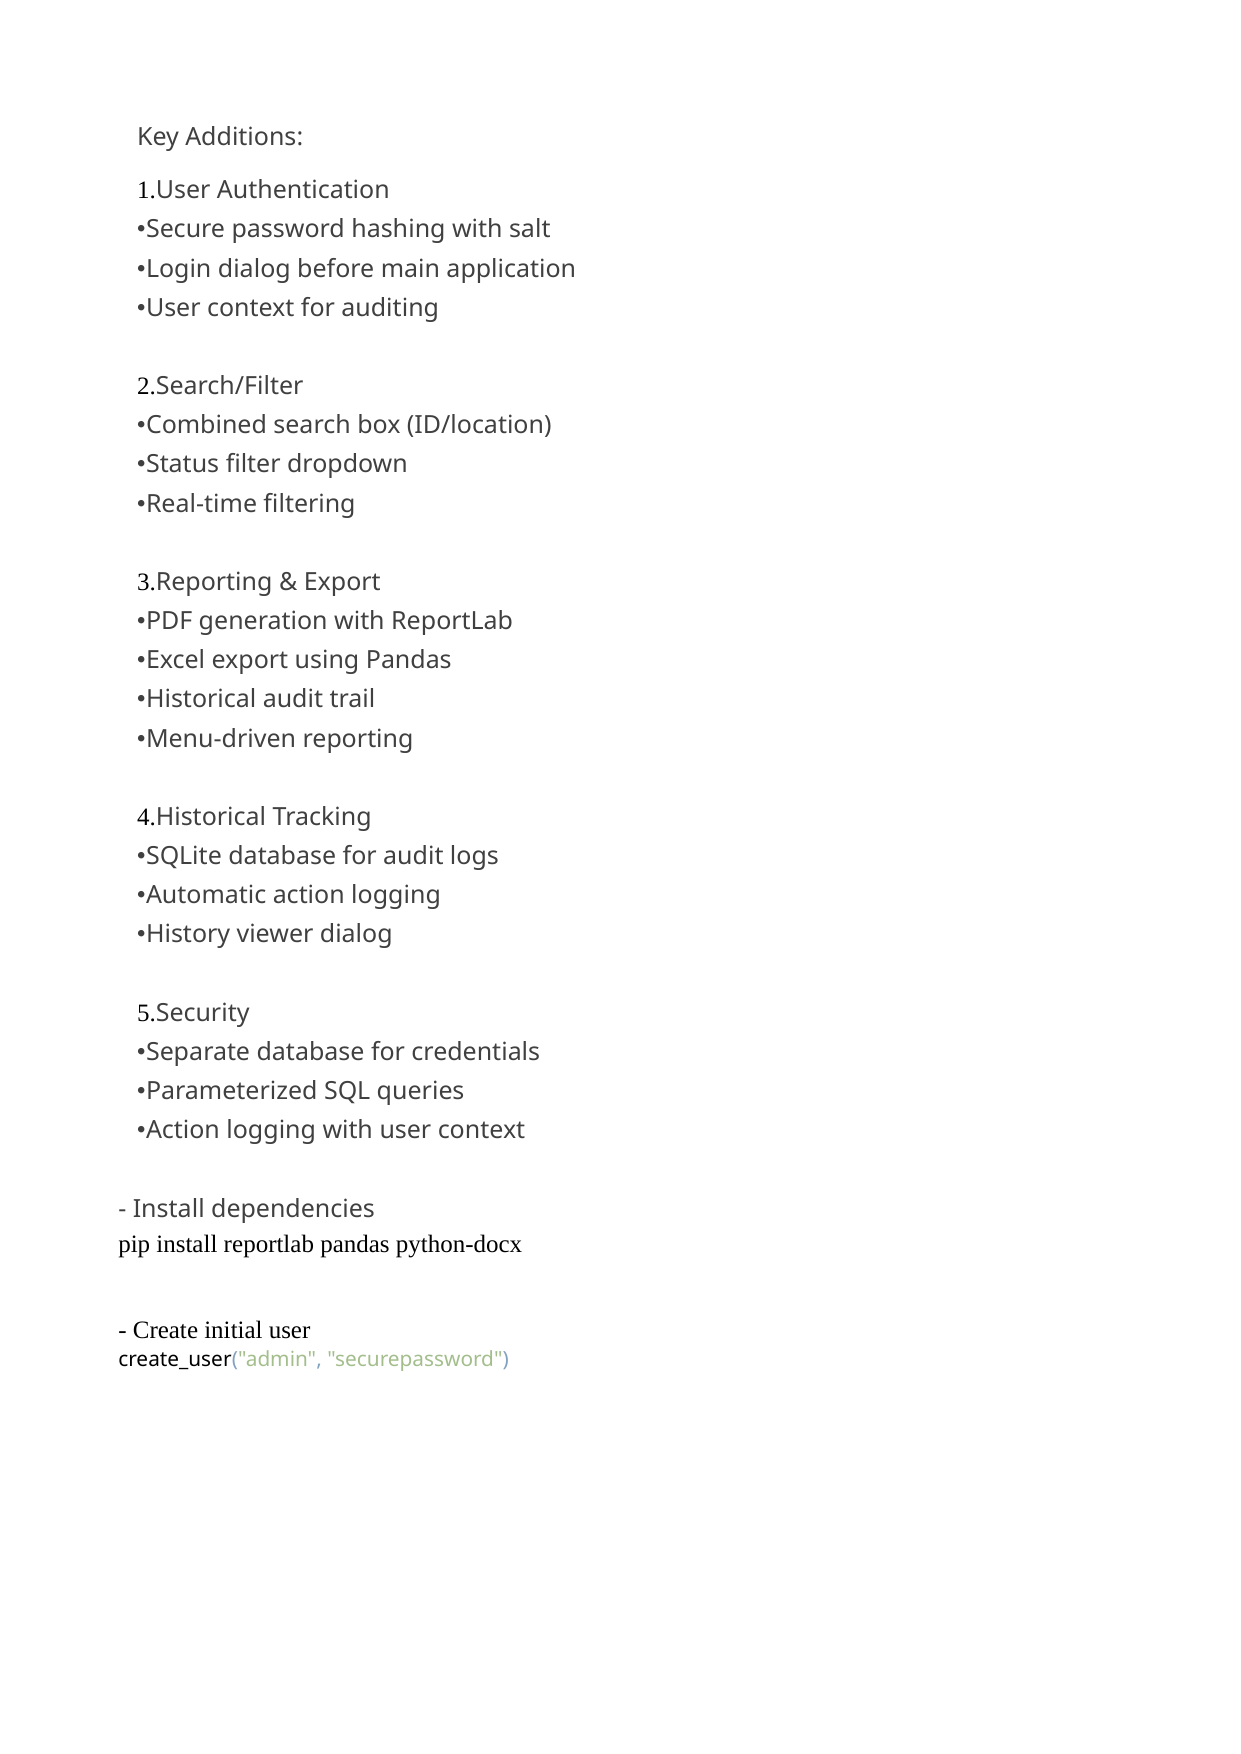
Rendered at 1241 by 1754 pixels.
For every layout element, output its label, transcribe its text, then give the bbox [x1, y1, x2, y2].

list Parameterized SQL queries [118, 1073, 1122, 1107]
list Separate database for credentials [118, 1033, 1122, 1068]
list Status filter dropdown [118, 446, 1122, 480]
list Reporting & Export [118, 563, 1122, 598]
list Secure password hashing with salt [118, 211, 1122, 245]
list Action logging with user context [118, 1112, 1122, 1146]
list Historical Tracking [118, 798, 1122, 833]
list Real-time filtering [118, 485, 1122, 519]
text create_user("admin", "securepassword") [118, 1344, 1122, 1373]
list PDF generation with ReportLab [118, 603, 1122, 637]
list Login dialog before main application [118, 250, 1122, 284]
list History viewer dialog [118, 916, 1122, 950]
text - Create initial user [118, 1316, 1122, 1344]
list User Authentication [118, 172, 1122, 206]
list Security [118, 994, 1122, 1028]
list Menu-driven reporting [118, 720, 1122, 754]
list Excel export using Pandas [118, 642, 1122, 676]
list User context for auditing [118, 289, 1122, 323]
text Key Additions: [137, 118, 1122, 152]
list Search/Filter [118, 368, 1122, 402]
list Combined search box (ID/location) [118, 407, 1122, 441]
list Automatic action logging [118, 877, 1122, 911]
text pip install reportlab pandas python-docx [118, 1229, 1122, 1258]
list Historical audit trail [118, 681, 1122, 715]
list SQLite database for audit logs [118, 838, 1122, 872]
text - Install dependencies [118, 1190, 1122, 1224]
